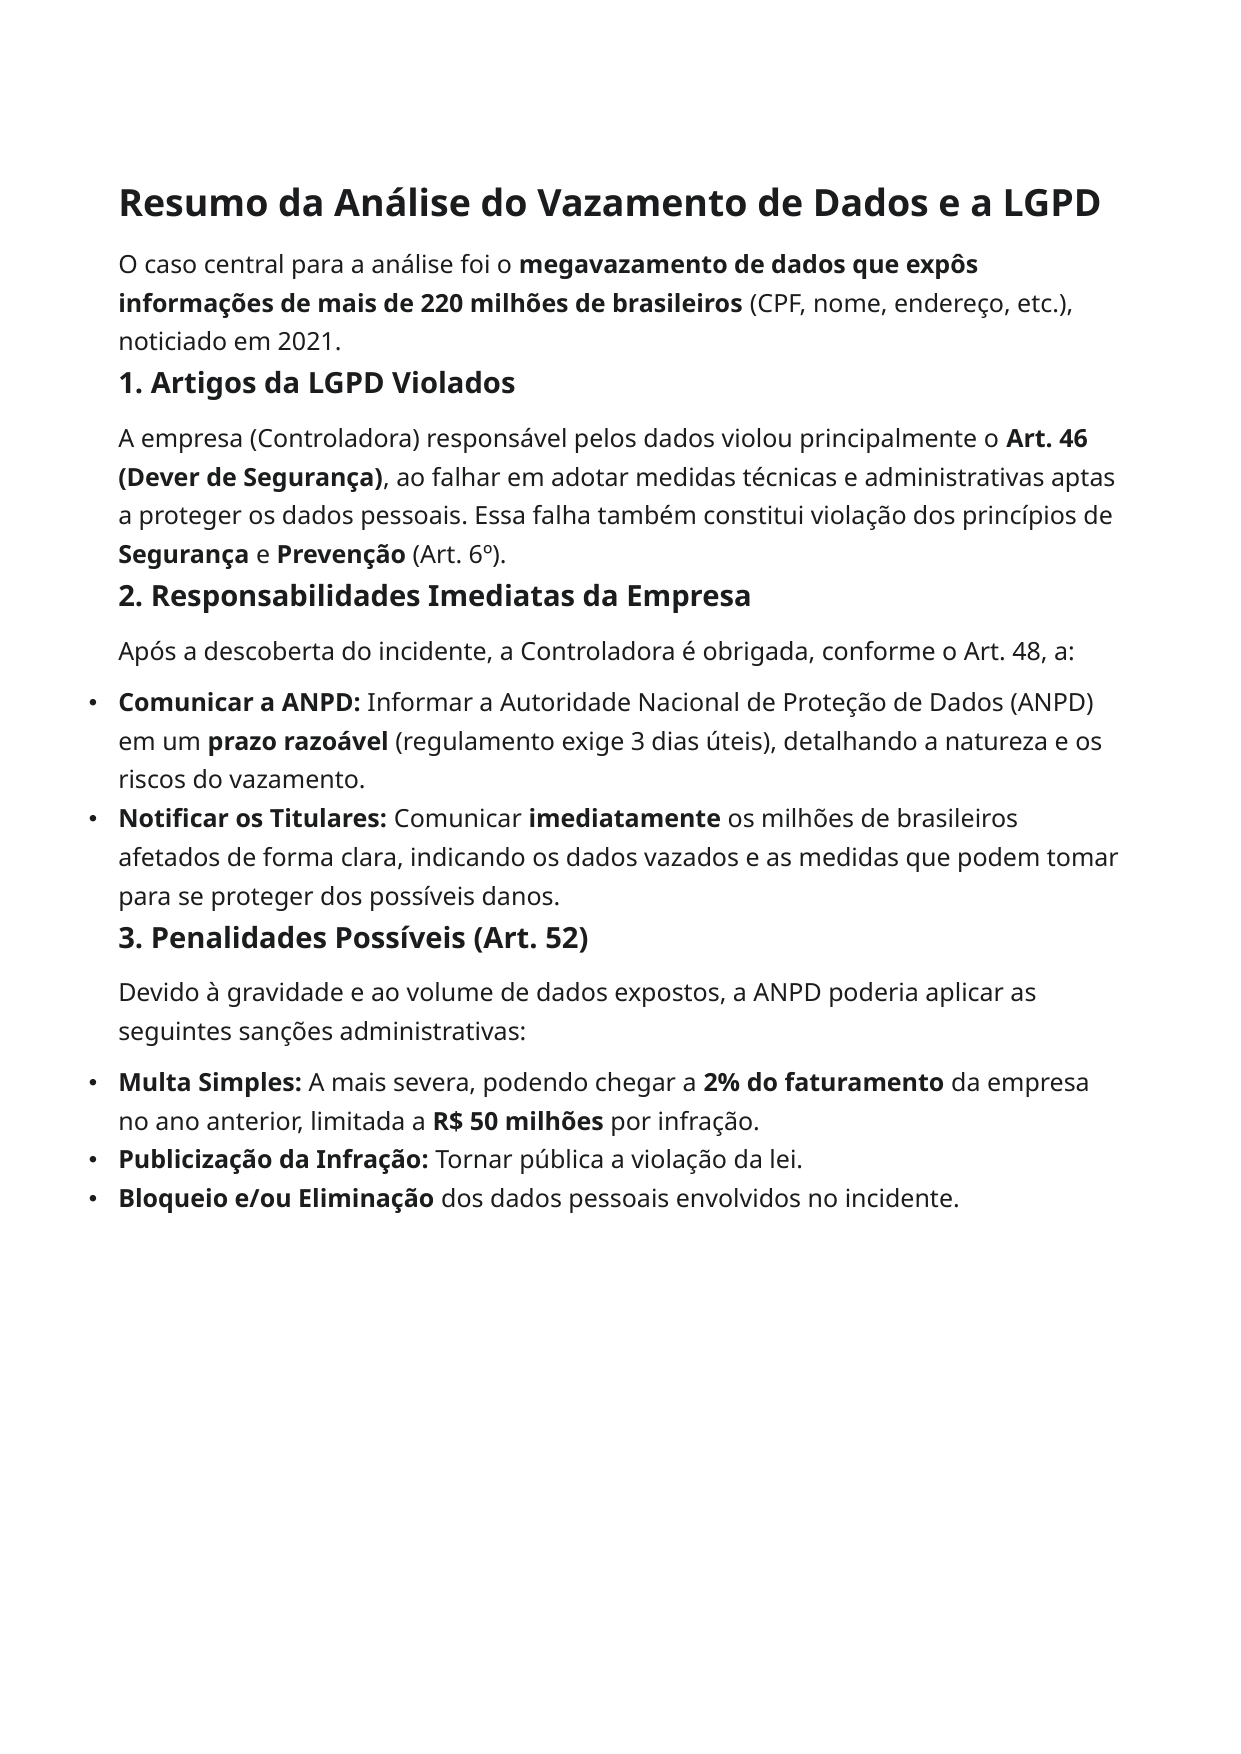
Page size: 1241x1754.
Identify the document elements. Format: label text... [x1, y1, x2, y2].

subtitle 1. Artigos da LGPD Violados [118, 363, 1122, 402]
list Multa Simples: A mais severa, podendo chegar a 2% do faturamento da empresa no ano anterior, limitada a R$ 50 milhões por infração. [118, 1064, 1122, 1137]
subtitle 3. Penalidades Possíveis (Art. 52) [118, 917, 1122, 957]
text A empresa (Controladora) responsável pelos dados violou principalmente o Art. 46 (Dever de Segurança), ao falhar em adotar medidas técnicas e administrativas aptas a proteger os dados pessoais. Essa falha também constitui violação dos princípios de Segurança e Prevenção (Art. 6º). [118, 420, 1122, 571]
text Devido à gravidade e ao volume de dados expostos, a ANPD poderia aplicar as seguintes sanções administrativas: [118, 974, 1122, 1047]
subtitle 2. Responsabilidades Imediatas da Empresa [118, 575, 1122, 615]
list Publicização da Infração: Tornar pública a violação da lei. [118, 1142, 1122, 1176]
text Após a descoberta do incidente, a Controladora é obrigada, conforme o Art. 48, a: [118, 633, 1122, 667]
list Notificar os Titulares: Comunicar imediatamente os milhões de brasileiros afetados de forma clara, indicando os dados vazados e as medidas que podem tomar para se proteger dos possíveis danos. [118, 801, 1122, 912]
list Comunicar a ANPD: Informar a Autoridade Nacional de Proteção de Dados (ANPD) em um prazo razoável (regulamento exige 3 dias úteis), detalhando a natureza e os riscos do vazamento. [118, 684, 1122, 796]
list Bloqueio e/ou Eliminação dos dados pessoais envolvidos no incidente. [118, 1181, 1122, 1215]
subtitle Resumo da Análise do Vazamento de Dados e a LGPD [118, 176, 1122, 227]
text O caso central para a análise foi o megavazamento de dados que expôs informações de mais de 220 milhões de brasileiros (CPF, nome, endereço, etc.), noticiado em 2021. [118, 246, 1122, 358]
